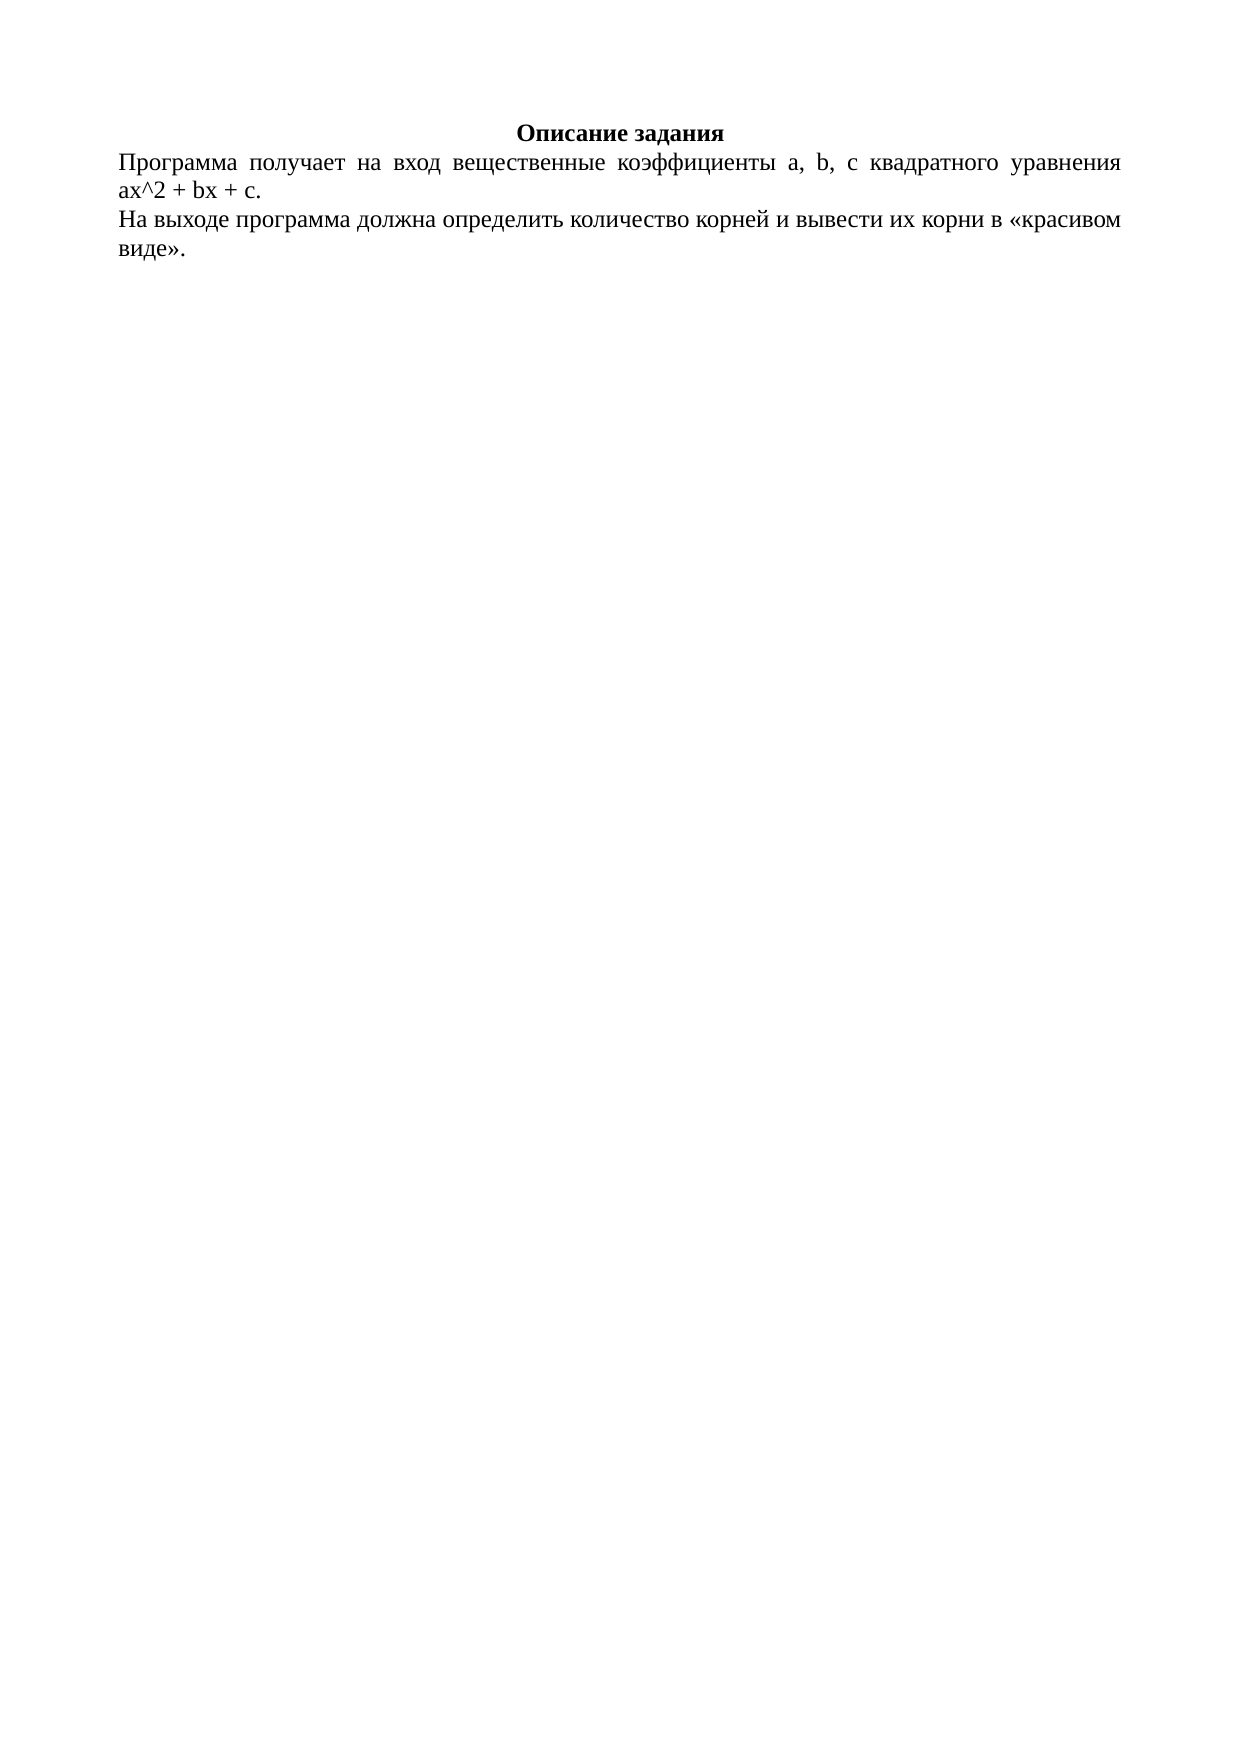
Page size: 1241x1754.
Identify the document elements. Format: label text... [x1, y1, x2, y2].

text Программа получает на вход вещественные коэффициенты a, b, c квадратного уравнения ax^2 + bx + c. [118, 147, 1122, 204]
text На выходе программа должна определить количество корней и вывести их корни в «красивом виде». [118, 204, 1122, 262]
text Описание задания [118, 118, 1122, 147]
